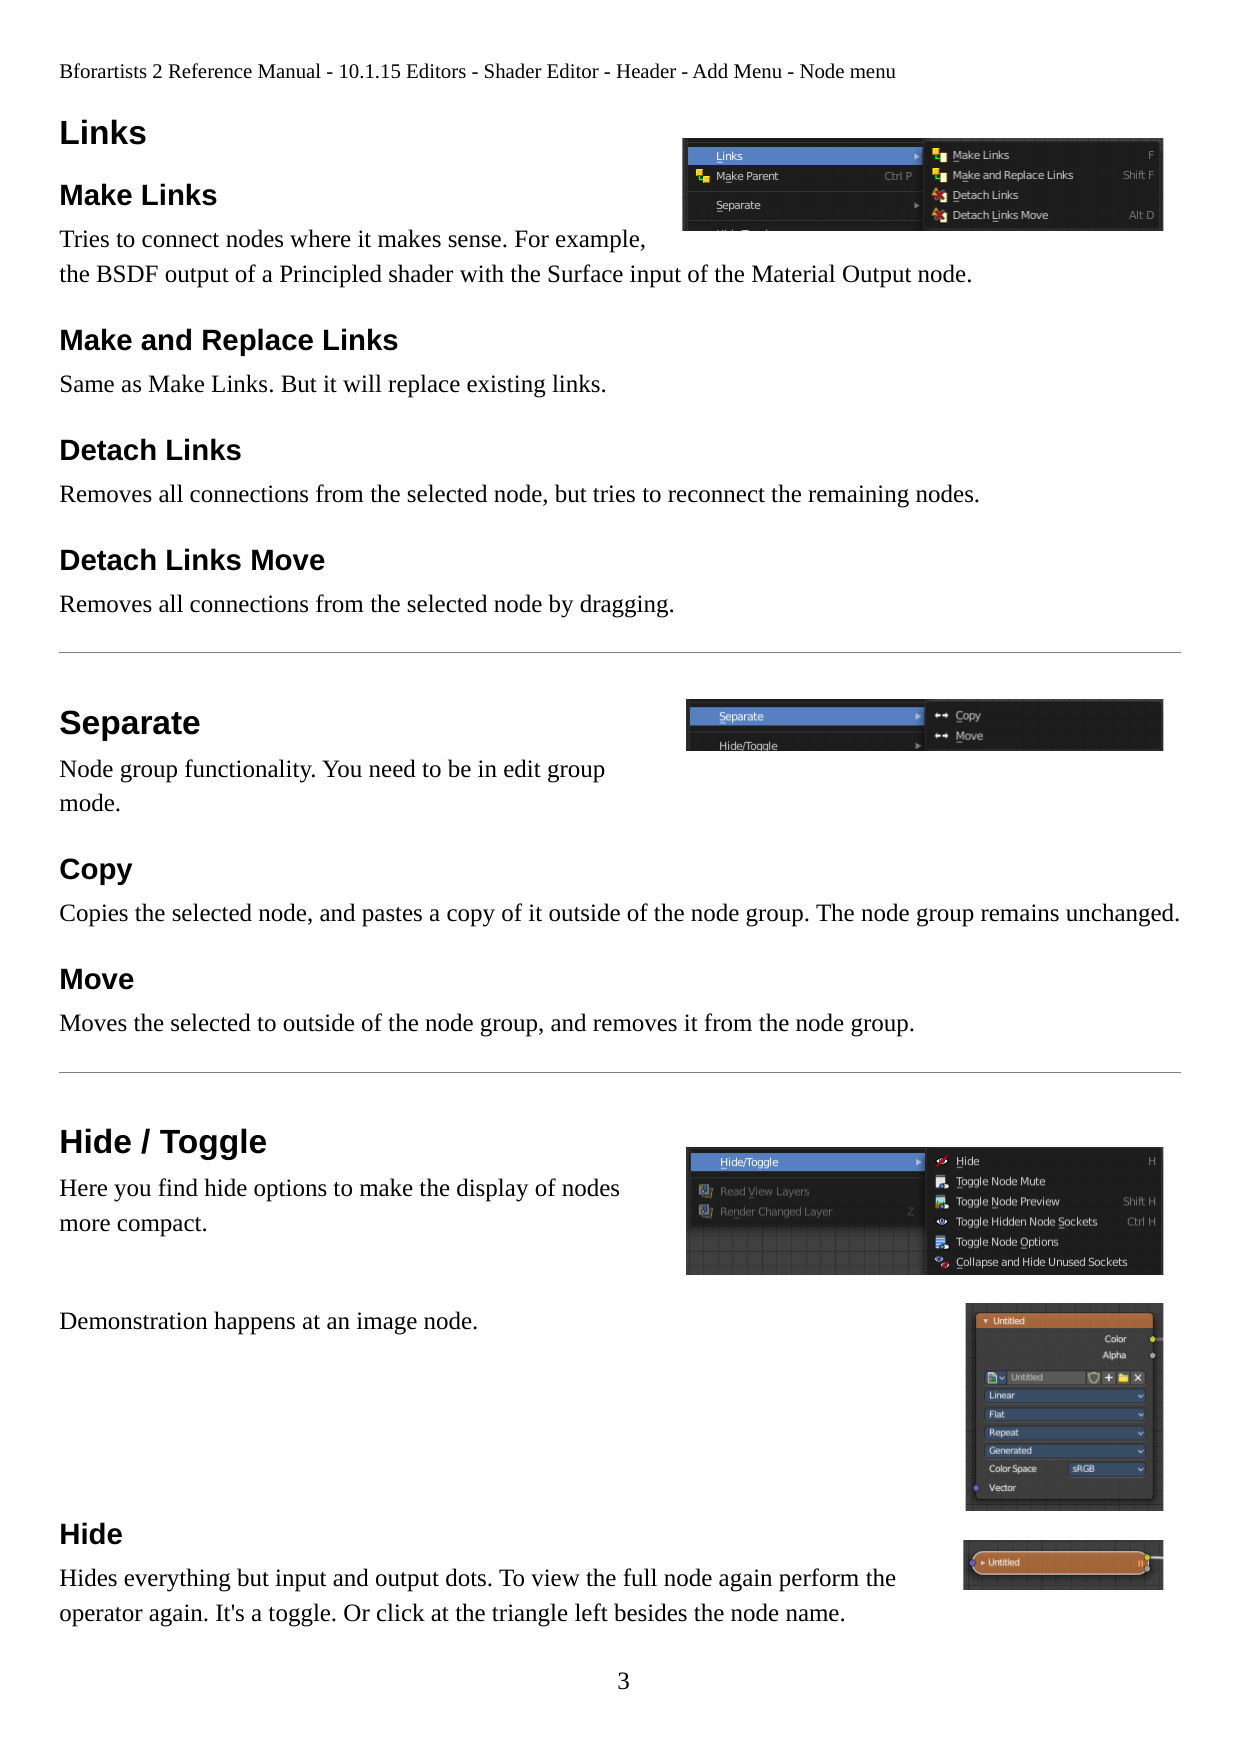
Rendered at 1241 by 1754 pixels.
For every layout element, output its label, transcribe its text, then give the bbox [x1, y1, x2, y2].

text Moves the selected to outside of the node group, and removes it from the node group. [59, 1008, 1181, 1037]
picture [965, 1303, 1164, 1511]
subtitle Separate [59, 703, 686, 741]
subtitle [1164, 703, 1181, 741]
text Copies the selected node, and pastes a copy of it outside of the node group. The node group remains unchanged. [59, 898, 1181, 927]
subtitle Copy [59, 852, 1181, 886]
subtitle Detach Links [59, 433, 1181, 466]
subtitle Links [59, 113, 1181, 151]
subtitle Move [59, 962, 1181, 996]
text Hides everything but input and output dots. To view the full node again perform the operator again. It's a toggle. Or click at the triangle left besides the node name. [59, 1563, 1181, 1626]
subtitle Make and Replace Links [59, 323, 1181, 356]
subtitle Hide / Toggle [59, 1122, 1181, 1161]
text Removes all connections from the selected node by dragging. [59, 589, 1181, 617]
text Same as Make Links. But it will replace existing links. [59, 369, 1181, 398]
text Demonstration happens at an image node. [59, 1306, 965, 1335]
subtitle Hide [59, 1517, 1181, 1551]
text Removes all connections from the selected node, but tries to reconnect the remaining nodes. [59, 479, 1181, 508]
text Tries to connect nodes where it makes sense. For example, the BSDF output of a Principled shader with the Surface input of the Material Output node. [59, 224, 1181, 288]
text Node group functionality. You need to be in edit group mode. [59, 754, 1181, 817]
picture [963, 1540, 1164, 1590]
subtitle [1164, 178, 1181, 212]
picture [686, 699, 1164, 751]
subtitle Detach Links Move [59, 542, 1181, 576]
text Here you find hide options to make the display of nodes more compact. [59, 1173, 686, 1237]
picture [686, 1147, 1164, 1275]
subtitle Make Links [59, 178, 682, 212]
picture [682, 138, 1164, 231]
